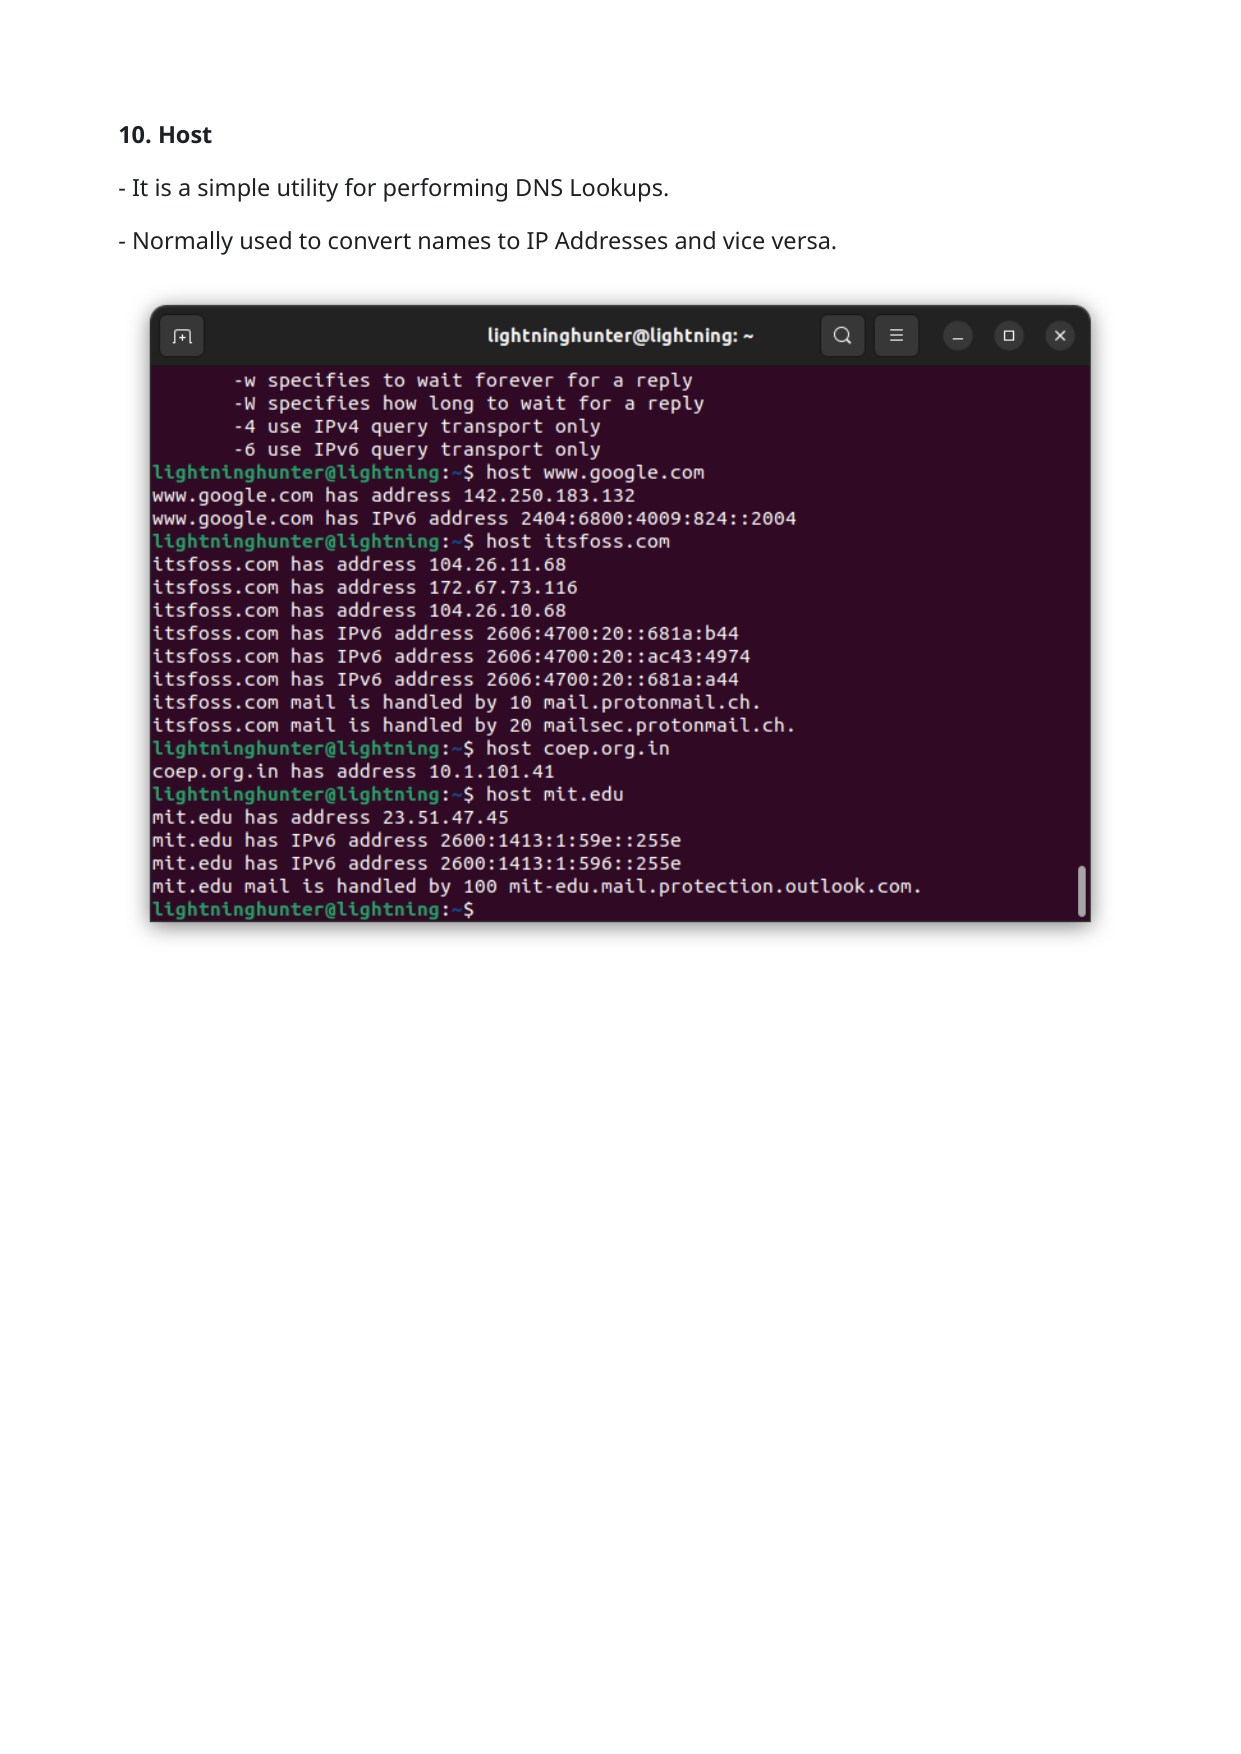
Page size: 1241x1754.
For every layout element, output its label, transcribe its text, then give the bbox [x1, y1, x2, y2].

subtitle - It is a simple utility for performing DNS Lookups. [118, 171, 1122, 203]
picture [118, 277, 1123, 958]
text - Normally used to convert names to IP Addresses and vice versa. [118, 224, 1122, 256]
subtitle 10. Host [118, 118, 1122, 150]
